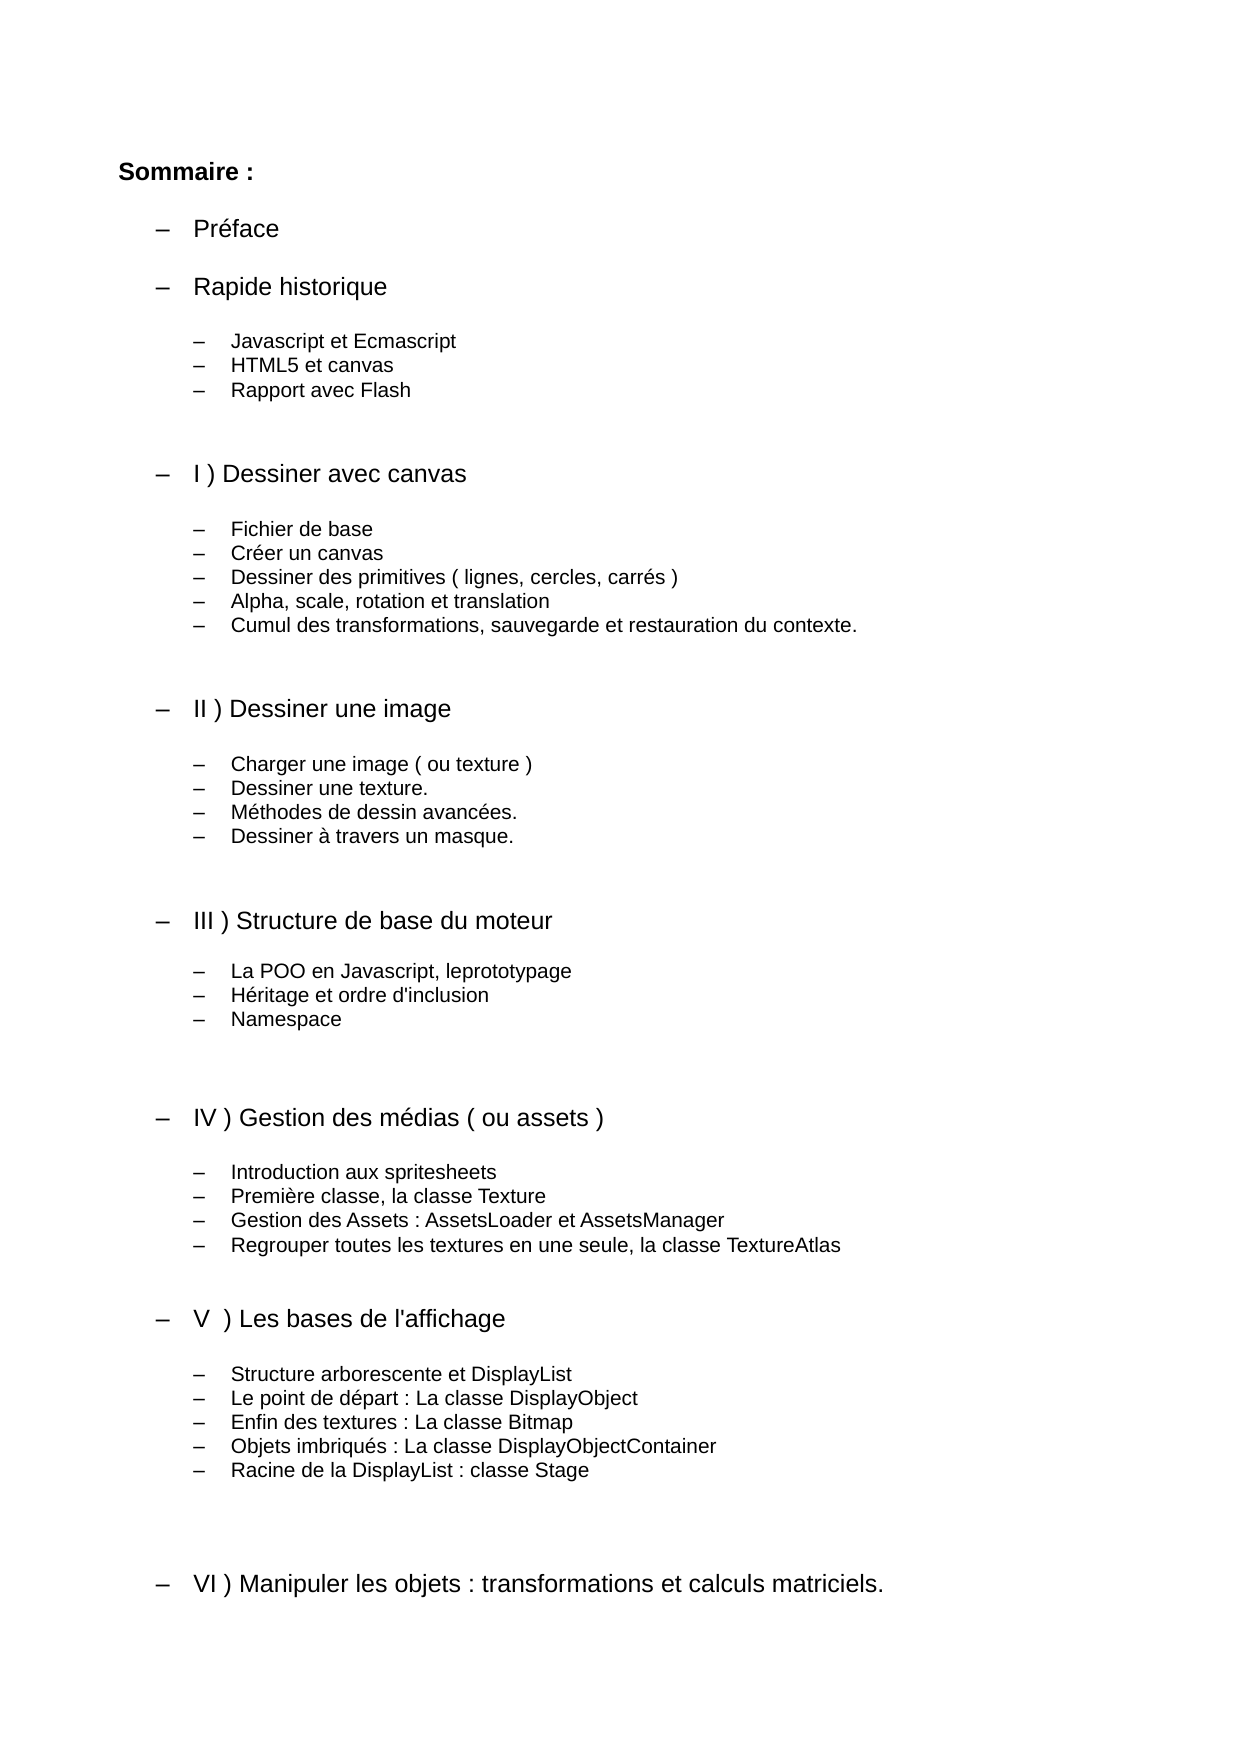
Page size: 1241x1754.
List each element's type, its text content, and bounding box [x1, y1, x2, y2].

list Dessiner une texture. [193, 776, 1122, 800]
list I ) Dessiner avec canvas [156, 459, 1122, 488]
list Première classe, la classe Texture [193, 1184, 1122, 1208]
list Namespace [193, 1007, 1122, 1031]
list II ) Dessiner une image [156, 694, 1122, 723]
list V ) Les bases de l'affichage [156, 1304, 1122, 1333]
list Cumul des transformations, sauvegarde et restauration du contexte. [193, 613, 1122, 637]
list Enfin des textures : La classe Bitmap [193, 1410, 1122, 1434]
list Préface [156, 214, 1122, 243]
list Charger une image ( ou texture ) [193, 752, 1122, 776]
list HTML5 et canvas [193, 353, 1122, 377]
list III ) Structure de base du moteur [156, 906, 1122, 934]
list Fichier de base [193, 517, 1122, 541]
list Rapide historique [156, 272, 1122, 301]
list Créer un canvas [193, 541, 1122, 565]
list Le point de départ : La classe DisplayObject [193, 1386, 1122, 1410]
list Méthodes de dessin avancées. [193, 800, 1122, 824]
list Regrouper toutes les textures en une seule, la classe TextureAtlas [193, 1232, 1122, 1256]
list Alpha, scale, rotation et translation [193, 589, 1122, 613]
list Objets imbriqués : La classe DisplayObjectContainer [193, 1434, 1122, 1458]
text Sommaire : [118, 157, 1122, 185]
list Héritage et ordre d'inclusion [193, 983, 1122, 1007]
list Rapport avec Flash [193, 377, 1122, 401]
list Introduction aux spritesheets [193, 1160, 1122, 1184]
list La POO en Javascript, leprototypage [193, 958, 1122, 983]
list Racine de la DisplayList : classe Stage [193, 1458, 1122, 1482]
list Dessiner à travers un masque. [193, 824, 1122, 848]
list IV ) Gestion des médias ( ou assets ) [156, 1103, 1122, 1131]
list VI ) Manipuler les objets : transformations et calculs matriciels. [156, 1568, 1122, 1597]
list Gestion des Assets : AssetsLoader et AssetsManager [193, 1208, 1122, 1232]
list Dessiner des primitives ( lignes, cercles, carrés ) [193, 565, 1122, 589]
list Structure arborescente et DisplayList [193, 1362, 1122, 1386]
list Javascript et Ecmascript [193, 329, 1122, 353]
